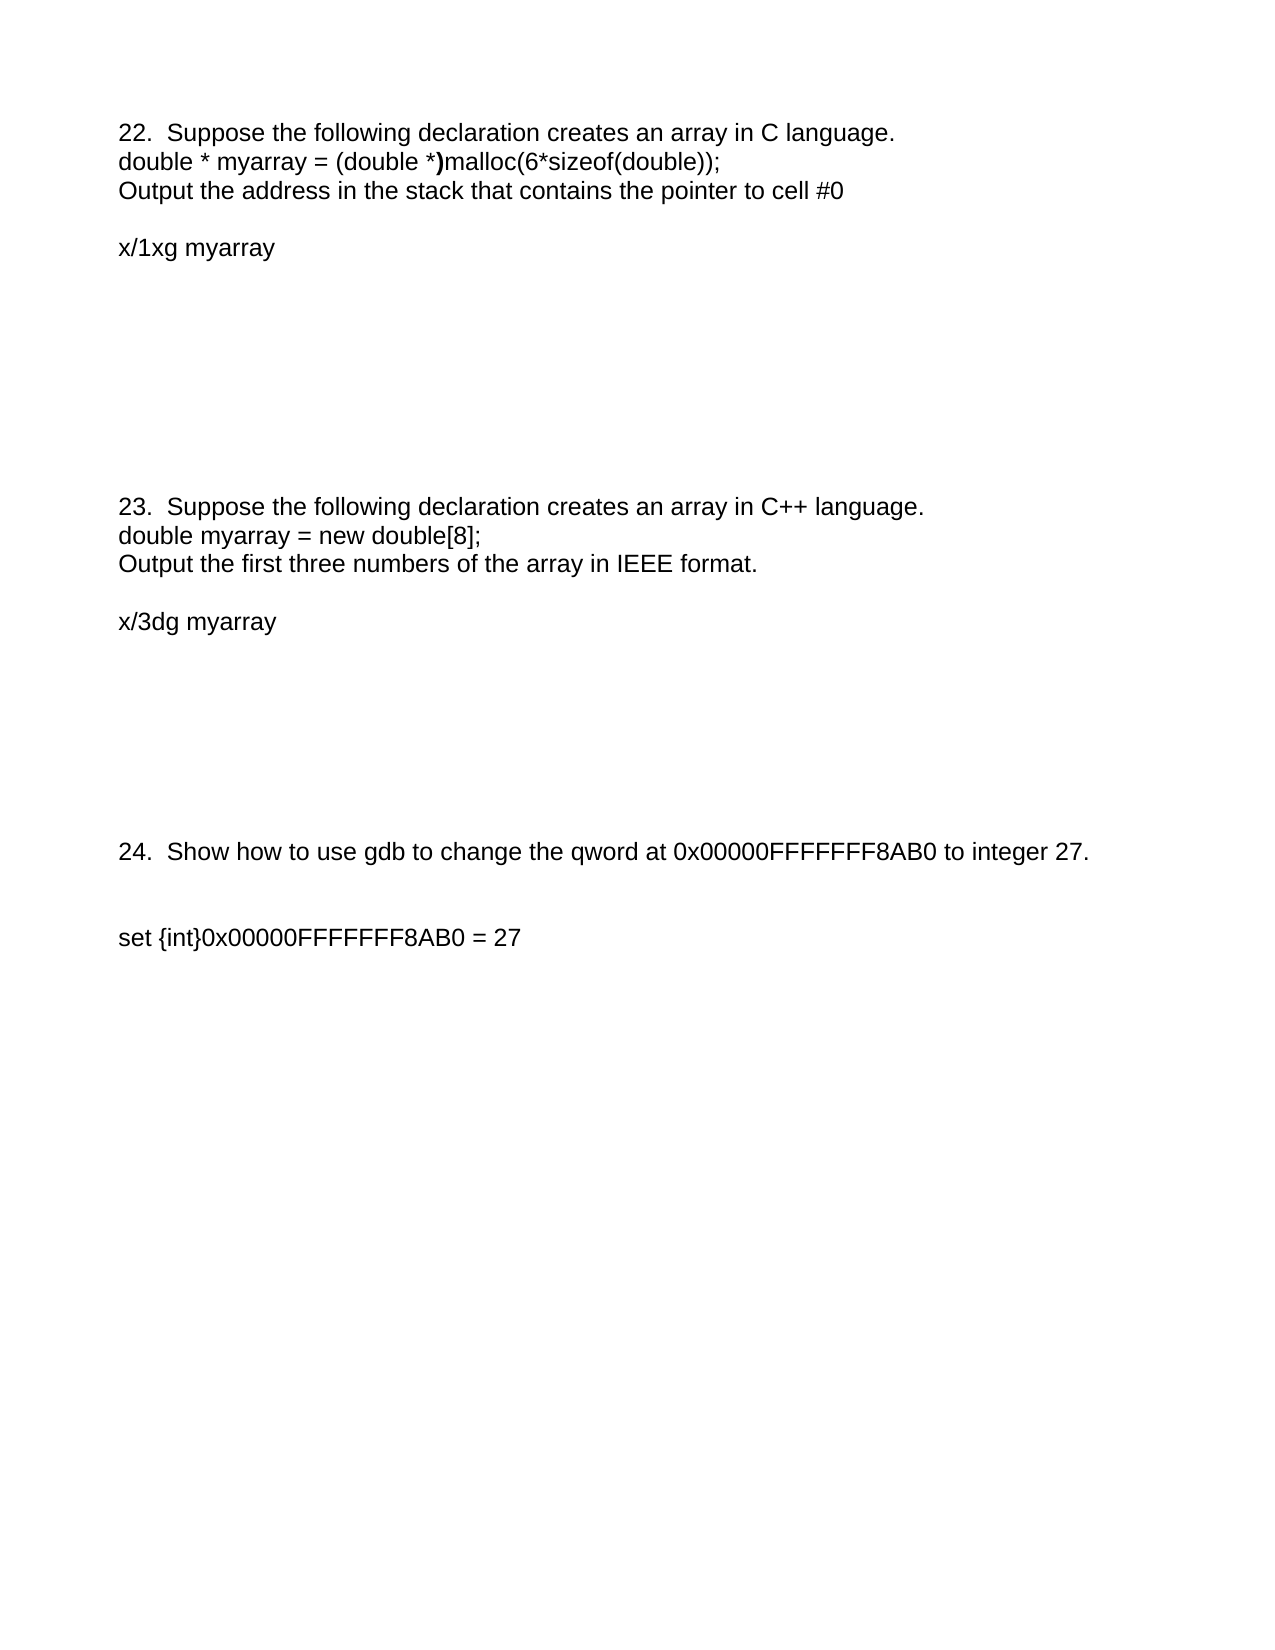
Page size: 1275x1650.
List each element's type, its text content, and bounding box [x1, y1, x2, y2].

text 24. Show how to use gdb to change the qword at 0x00000FFFFFFF8AB0 to integer 27. [118, 837, 1157, 866]
text 23. Suppose the following declaration creates an array in C++ language. [118, 492, 1157, 521]
text x/3dg myarray [118, 607, 1157, 636]
text Output the address in the stack that contains the pointer to cell #0 [118, 176, 1157, 204]
text 22. Suppose the following declaration creates an array in C language. [118, 118, 1157, 147]
text x/1xg myarray [118, 233, 1157, 262]
text Output the first three numbers of the array in IEEE format. [118, 549, 1157, 578]
text set {int}0x00000FFFFFFF8AB0 = 27 [118, 923, 1157, 952]
text double * myarray = (double *)malloc(6*sizeof(double)); [118, 147, 1157, 176]
text double myarray = new double[8]; [118, 521, 1157, 549]
